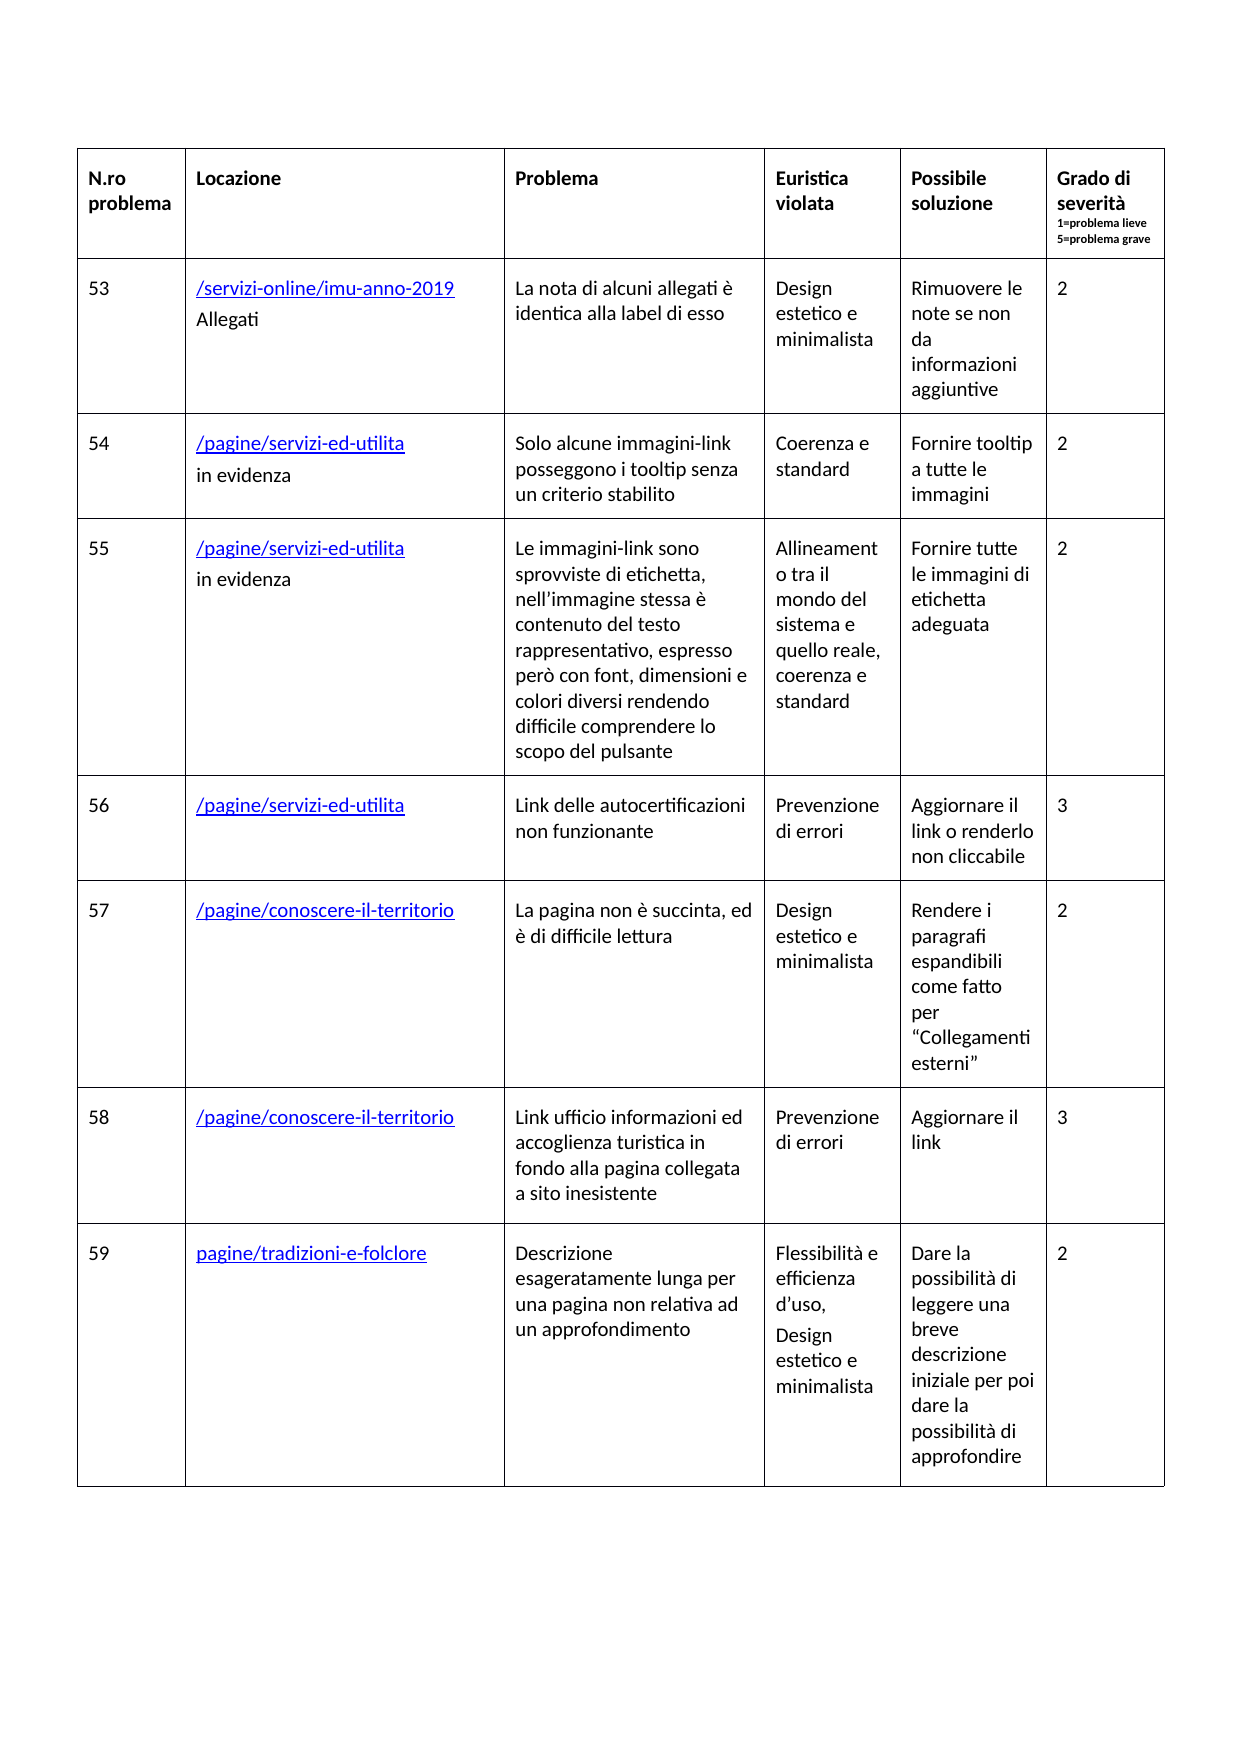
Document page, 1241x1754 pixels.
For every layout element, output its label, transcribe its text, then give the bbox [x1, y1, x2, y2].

table_cell Design estetico e minimalista [765, 259, 900, 413]
table_cell Flessibilità e efficienza d’uso, Design estetico e minimalista [765, 1224, 900, 1486]
table_cell 59 [78, 1224, 185, 1486]
table_cell Rimuovere le note se non da informazioni aggiuntive [901, 259, 1046, 413]
table_cell Aggiornare il link [901, 1088, 1046, 1223]
table_cell 53 [78, 259, 185, 413]
table_cell Le immagini-link sono sprovviste di etichetta, nell’immagine stessa è contenuto del testo rappresentativo, espresso però con font, dimensioni e colori diversi rendendo difficile comprendere lo scopo del pulsante [505, 519, 764, 775]
table_cell Solo alcune immagini-link posseggono i tooltip senza un criterio stabilito [505, 414, 764, 518]
table_cell 2 [1047, 1224, 1164, 1486]
table_cell /pagine/conoscere-il-territorio [186, 881, 504, 1087]
table_cell 58 [78, 1088, 185, 1223]
table_header Problema [505, 149, 764, 258]
table_cell Coerenza e standard [765, 414, 900, 518]
table_header N.ro problema [78, 149, 185, 258]
table_cell /servizi-online/imu-anno-2019 Allegati [186, 259, 504, 413]
table_cell Fornire tutte le immagini di etichetta adeguata [901, 519, 1046, 775]
table_cell Aggiornare il link o renderlo non cliccabile [901, 776, 1046, 880]
table_cell La nota di alcuni allegati è identica alla label di esso [505, 259, 764, 413]
table_cell 2 [1047, 259, 1164, 413]
table_cell 3 [1047, 776, 1164, 880]
table_cell Dare la possibilità di leggere una breve descrizione iniziale per poi dare la possibilità di approfondire [901, 1224, 1046, 1486]
table_cell Prevenzione di errori [765, 776, 900, 880]
table_cell 3 [1047, 1088, 1164, 1223]
table_cell Descrizione esageratamente lunga per una pagina non relativa ad un approfondimento [505, 1224, 764, 1486]
table_cell 57 [78, 881, 185, 1087]
table_cell pagine/tradizioni-e-folclore [186, 1224, 504, 1486]
table_cell Link ufficio informazioni ed accoglienza turistica in fondo alla pagina collegata a sito inesistente [505, 1088, 764, 1223]
table_cell Link delle autocertificazioni non funzionante [505, 776, 764, 880]
table_cell /pagine/servizi-ed-utilita in evidenza [186, 414, 504, 518]
table_cell Rendere i paragrafi espandibili come fatto per “Collegamenti esterni” [901, 881, 1046, 1087]
table_header Euristica violata [765, 149, 900, 258]
table_cell 2 [1047, 881, 1164, 1087]
table_cell 55 [78, 519, 185, 775]
table_header Locazione [186, 149, 504, 258]
table_cell /pagine/servizi-ed-utilita [186, 776, 504, 880]
table_cell Design estetico e minimalista [765, 881, 900, 1087]
table_cell Prevenzione di errori [765, 1088, 900, 1223]
table_cell 2 [1047, 414, 1164, 518]
table_cell 2 [1047, 519, 1164, 775]
table_cell /pagine/servizi-ed-utilita in evidenza [186, 519, 504, 775]
table_cell Allineamento tra il mondo del sistema e quello reale, coerenza e standard [765, 519, 900, 775]
table_cell 54 [78, 414, 185, 518]
table_header Possibile soluzione [901, 149, 1046, 258]
table_cell Fornire tooltip a tutte le immagini [901, 414, 1046, 518]
table_cell 56 [78, 776, 185, 880]
table_cell La pagina non è succinta, ed è di difficile lettura [505, 881, 764, 1087]
table_header Grado di severità 1=problema lieve 5=problema grave [1047, 149, 1164, 258]
table_cell /pagine/conoscere-il-territorio [186, 1088, 504, 1223]
